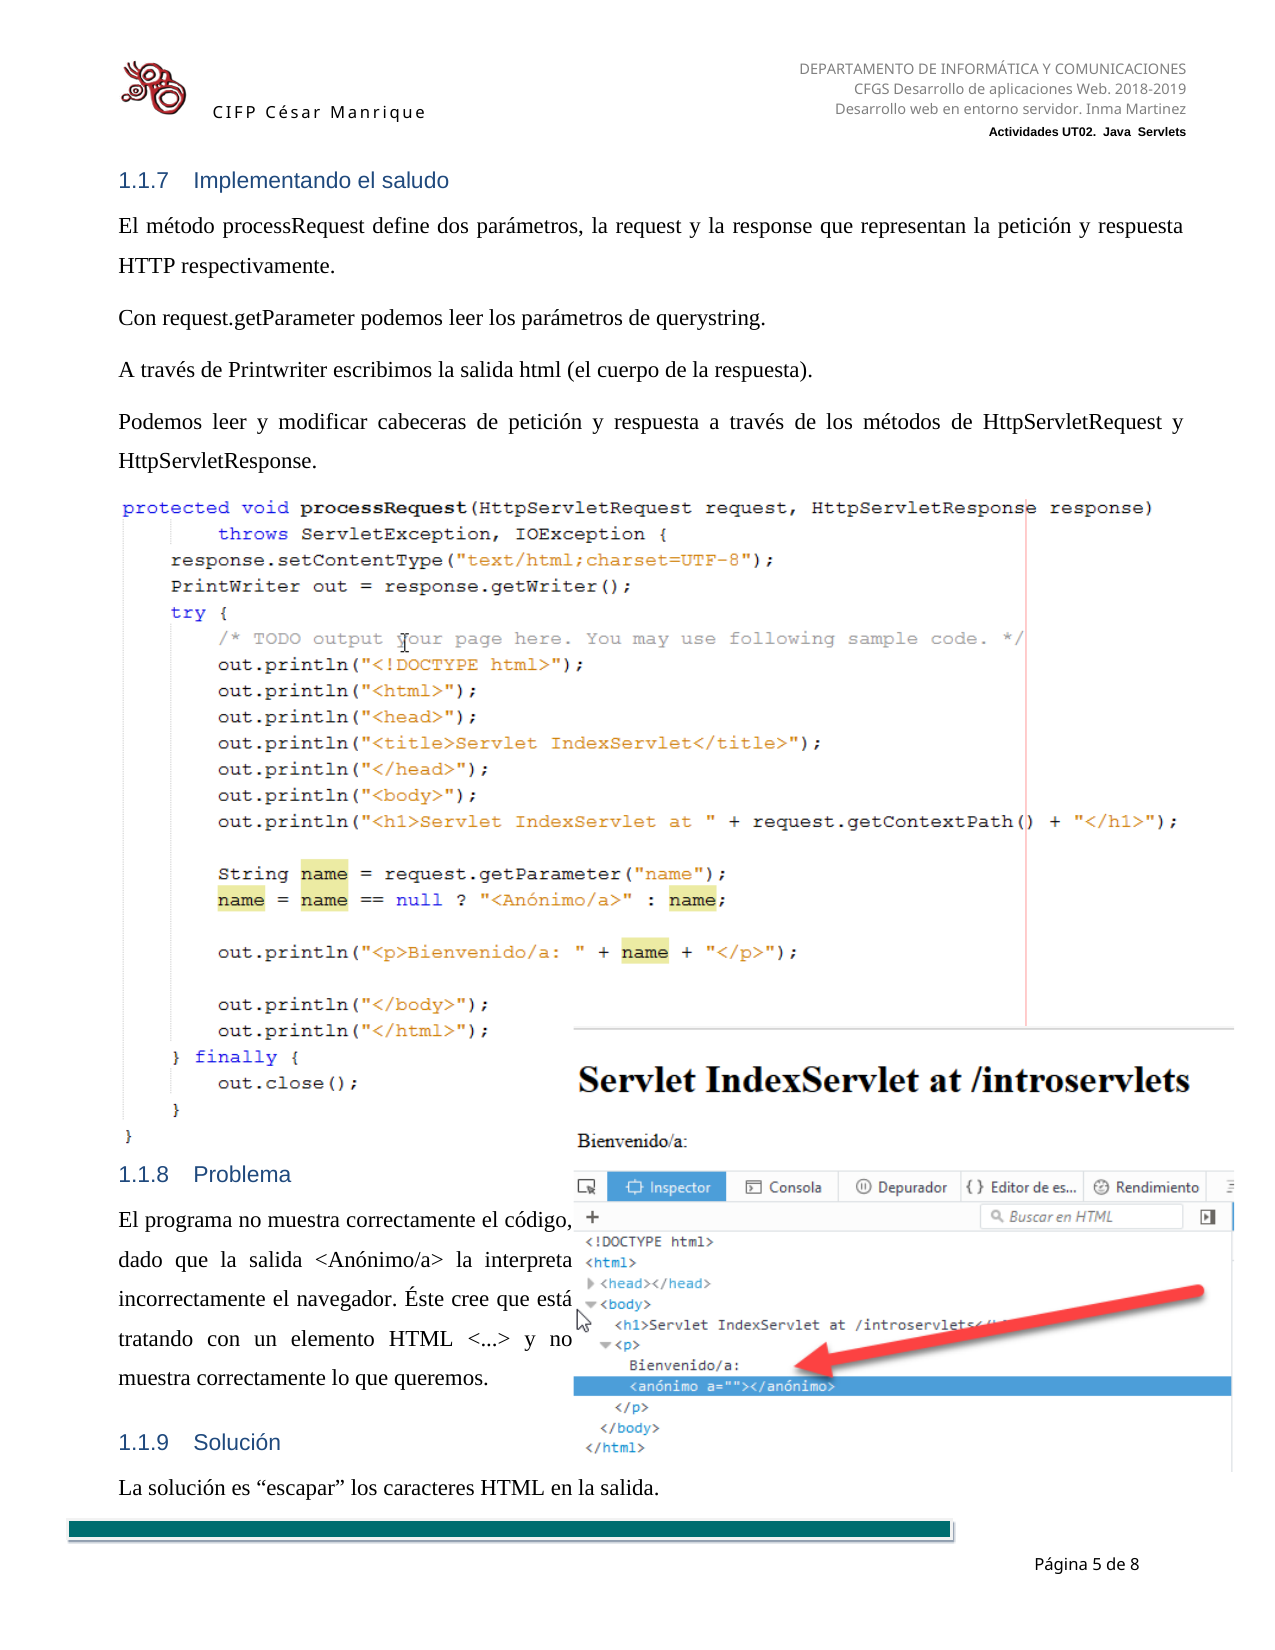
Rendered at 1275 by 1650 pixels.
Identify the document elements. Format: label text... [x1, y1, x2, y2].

subtitle Problema [118, 1148, 573, 1187]
text Podemos leer y modificar cabeceras de petición y respuesta a través de los métodos de HttpServletRequest y HttpServletResponse. [118, 408, 1186, 474]
subtitle Implementando el saludo [118, 167, 1186, 193]
subtitle Solución [118, 1429, 573, 1455]
picture [118, 499, 1235, 1472]
picture [118, 59, 190, 115]
text El método processRequest define dos parámetros, la request y la response que representan la petición y respuesta HTTP respectivamente. [118, 212, 1186, 278]
text El programa no muestra correctamente el código, dado que la salida <Anónimo/a> la interpreta incorrectamente el navegador. Éste cree que está tratando con un elemento HTML <...> y no muestra correctamente lo que queremos. [118, 1206, 573, 1391]
text Con request.getParameter podemos leer los parámetros de querystring. [118, 304, 1186, 330]
text A través de Printwriter escribimos la salida html (el cuerpo de la respuesta). [118, 356, 1186, 382]
text La solución es “escapar” los caracteres HTML en la salida. [118, 1474, 1186, 1501]
